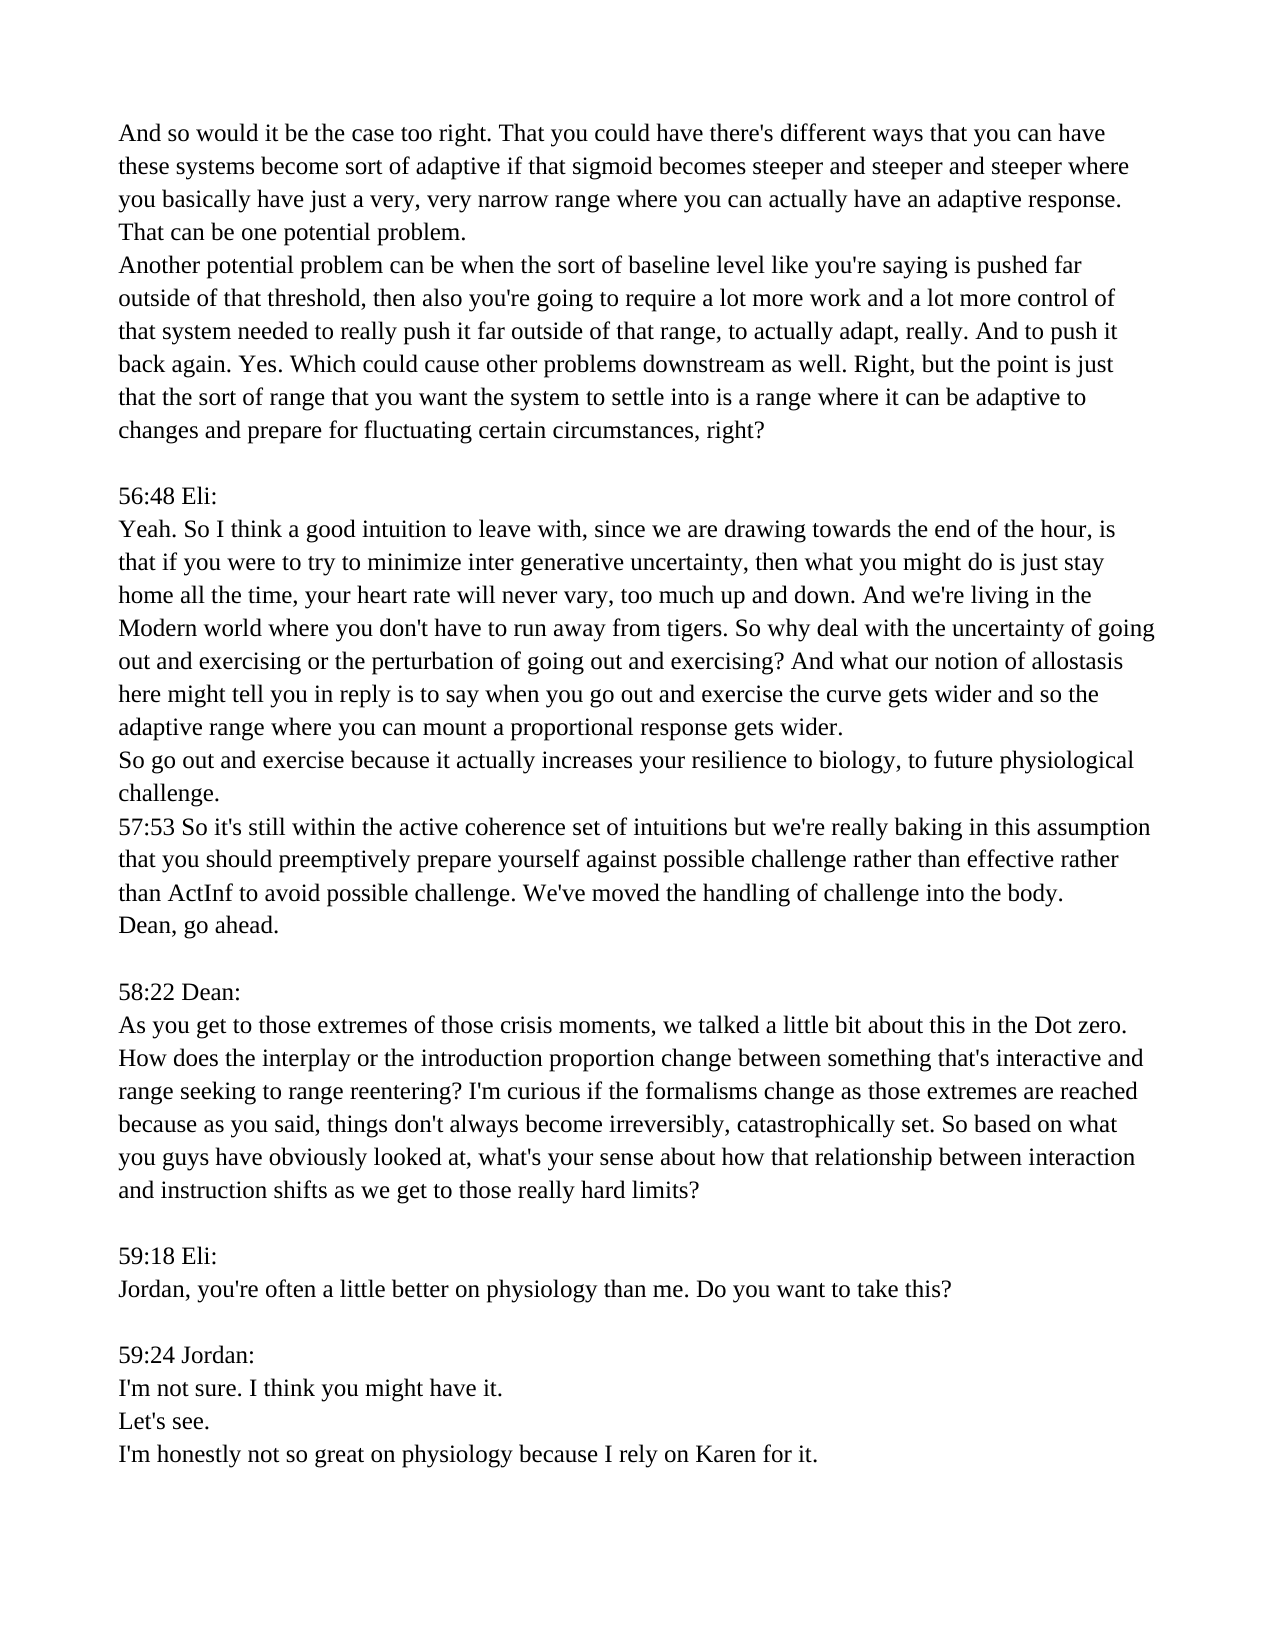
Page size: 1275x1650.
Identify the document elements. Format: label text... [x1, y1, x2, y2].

text 58:22 Dean: [118, 977, 1157, 1005]
text 59:18 Eli: [118, 1241, 1157, 1269]
text 57:53 So it's still within the active coherence set of intuitions but we're really baking in this assumption that you should preemptively prepare yourself against possible challenge rather than effective rather than ActInf to avoid possible challenge. We've moved the handling of challenge into the body. [118, 812, 1157, 906]
text As you get to those extremes of those crisis moments, we talked a little bit about this in the Dot zero. How does the interplay or the introduction proportion change between something that's interactive and range seeking to range reentering? I'm curious if the formalisms change as those extremes are reached because as you said, things don't always become irreversibly, catastrophically set. So based on what you guys have obviously looked at, what's your sense about how that relationship between interaction and instruction shifts as we get to those really hard limits? [118, 1010, 1157, 1203]
text Let's see. [118, 1406, 1157, 1435]
text Yeah. So I think a good intuition to leave with, since we are drawing towards the end of the hour, is that if you were to try to minimize inter generative uncertainty, then what you might do is just stay home all the time, your heart rate will never vary, too much up and down. And we're living in the Modern world where you don't have to run away from tigers. So why deal with the uncertainty of going out and exercising or the perturbation of going out and exercising? And what our notion of allostasis here might tell you in reply is to say when you go out and exercise the curve gets wider and so the adaptive range where you can mount a proportional response gets wider. [118, 514, 1157, 741]
text So go out and exercise because it actually increases your resilience to biology, to future physiological challenge. [118, 746, 1157, 807]
text I'm not sure. I think you might have it. [118, 1373, 1157, 1402]
text 59:24 Jordan: [118, 1340, 1157, 1369]
text I'm honestly not so great on physiology because I rely on Karen for it. [118, 1439, 1157, 1468]
text Another potential problem can be when the sort of baseline level like you're saying is pushed far outside of that threshold, then also you're going to require a lot more work and a lot more control of that system needed to really push it far outside of that range, to actually adapt, really. And to push it back again. Yes. Which could cause other problems downstream as well. Right, but the point is just that the sort of range that you want the system to settle into is a range where it can be adaptive to changes and prepare for fluctuating certain circumstances, right? [118, 250, 1157, 444]
text 56:48 Eli: [118, 481, 1157, 510]
text Jordan, you're often a little better on physiology than me. Do you want to take this? [118, 1274, 1157, 1303]
text Dean, go ahead. [118, 911, 1157, 939]
text And so would it be the case too right. That you could have there's different ways that you can have these systems become sort of adaptive if that sigmoid becomes steeper and steeper and steeper where you basically have just a very, very narrow range where you can actually have an adaptive response. That can be one potential problem. [118, 118, 1157, 246]
